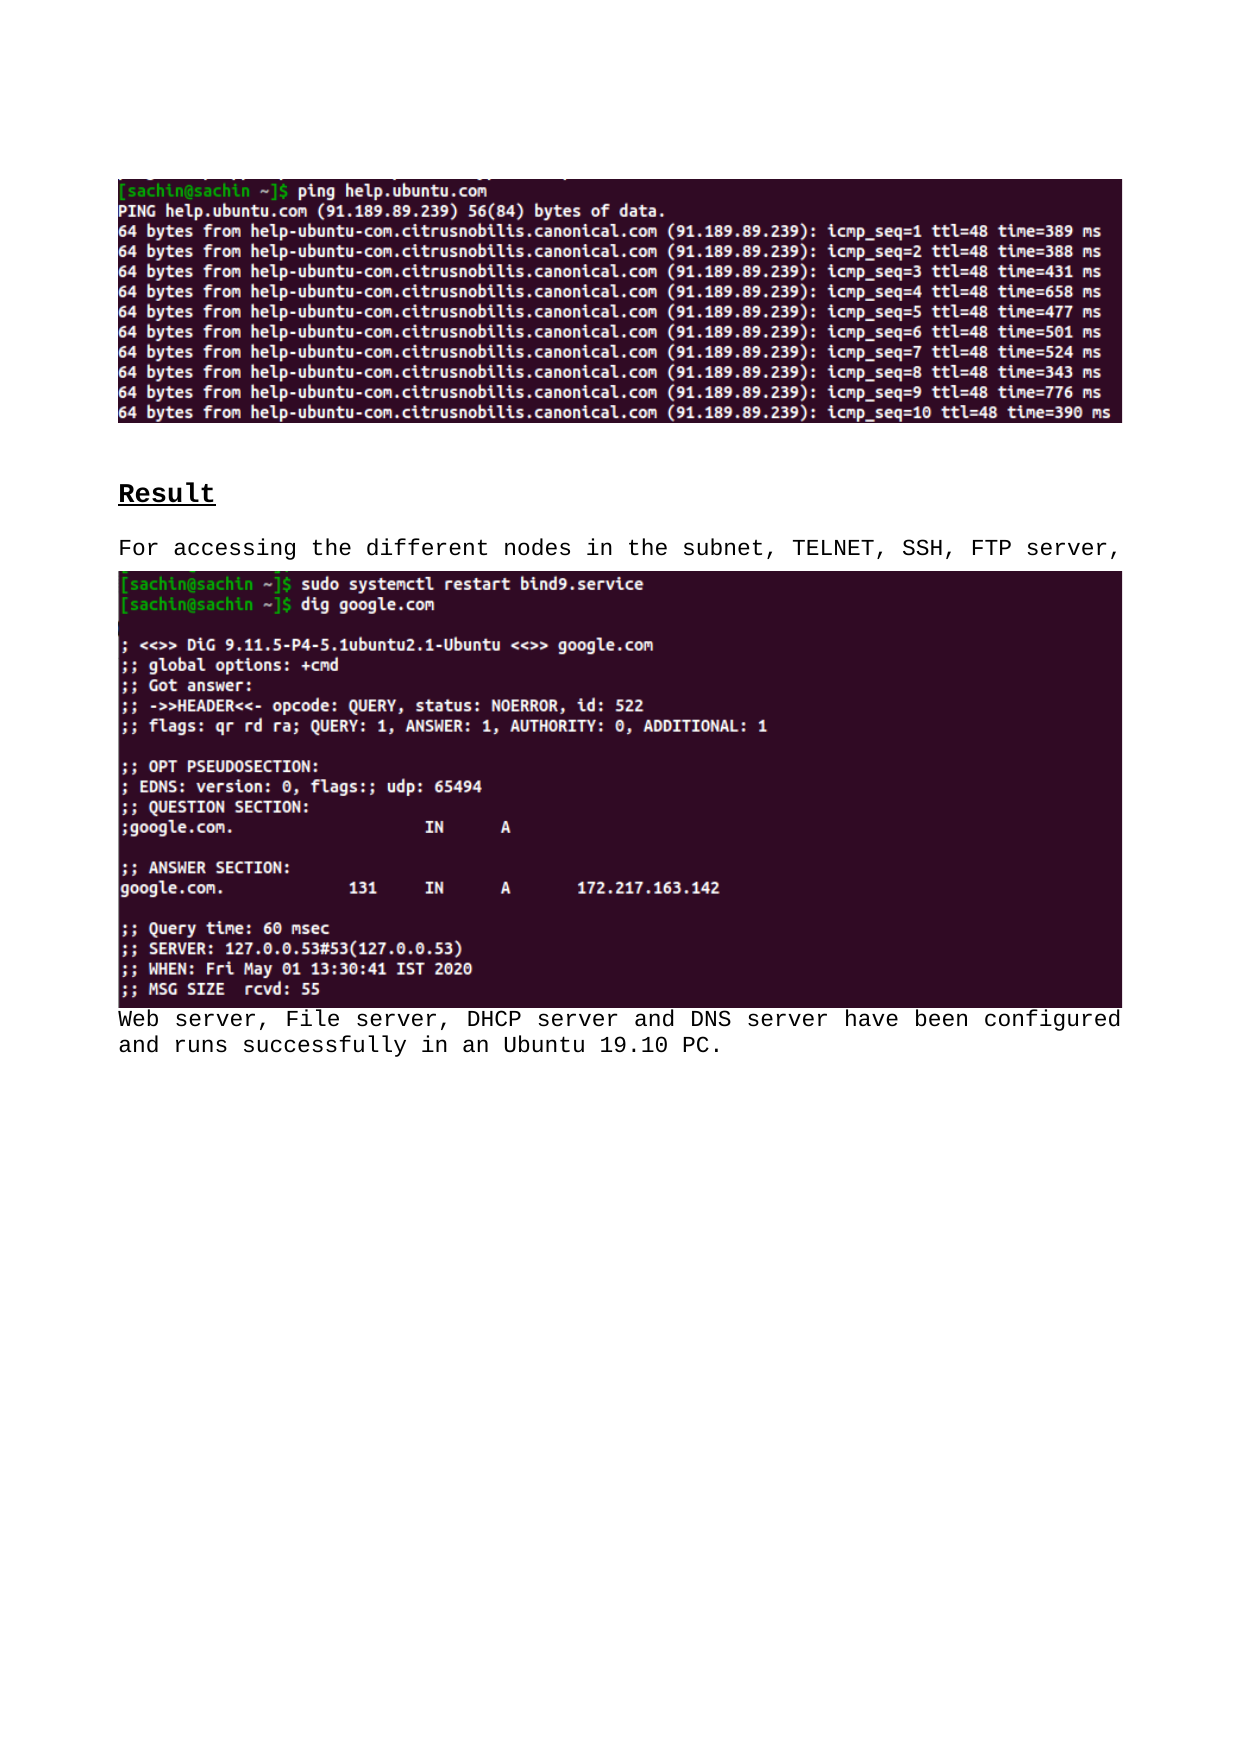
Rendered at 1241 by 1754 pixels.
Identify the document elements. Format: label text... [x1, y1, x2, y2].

text Web server, File server, DHCP server and DNS server have been configured and runs successfully in an Ubuntu 19.10 PC. [118, 1008, 1122, 1059]
picture [118, 179, 1123, 423]
picture [118, 571, 1123, 1008]
text Result [118, 479, 1122, 510]
text For accessing the different nodes in the subnet, TELNET, SSH, FTP server, [118, 536, 1122, 571]
